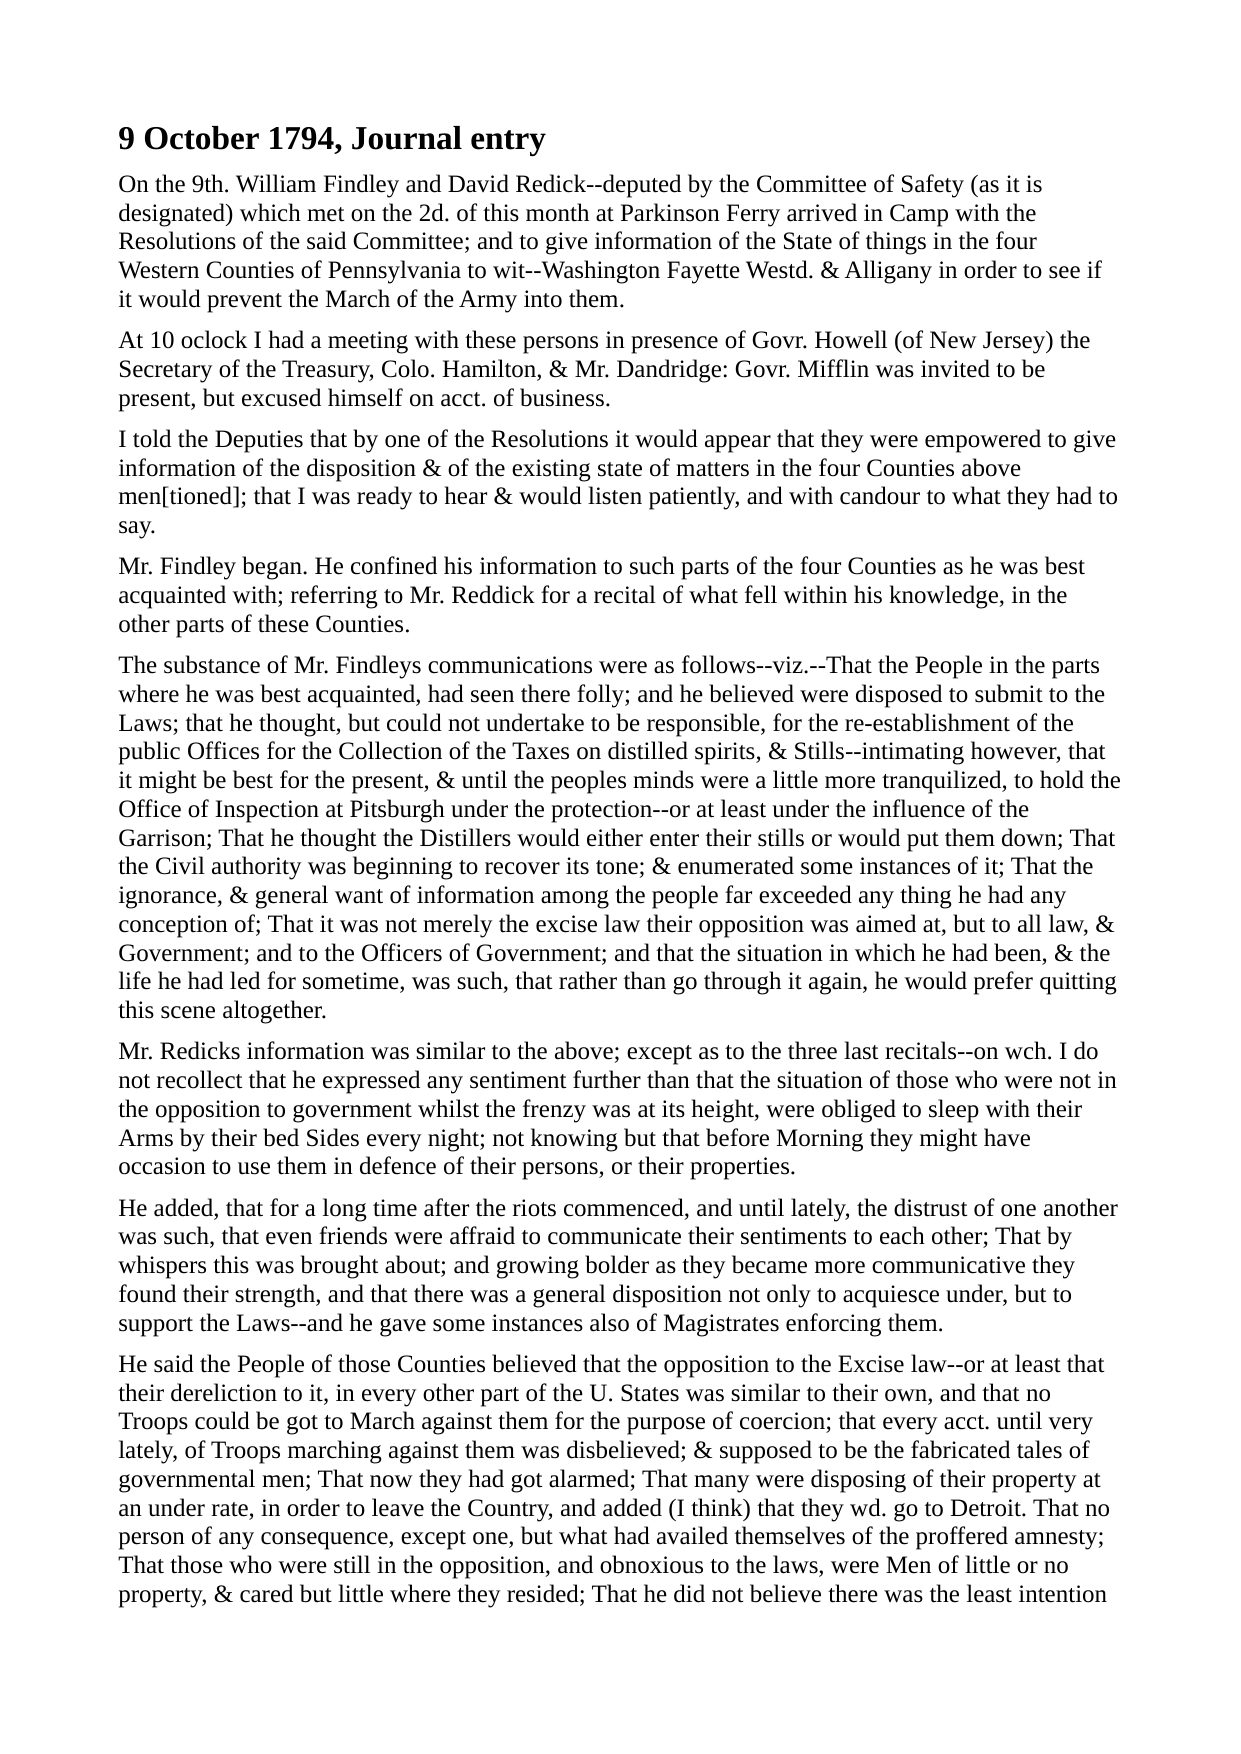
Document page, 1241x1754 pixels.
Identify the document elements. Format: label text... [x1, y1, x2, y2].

text The substance of Mr. Findleys communications were as follows--viz.--That the People in the parts where he was best acquainted, had seen there folly; and he believed were disposed to submit to the Laws; that he thought, but could not undertake to be responsible, for the re-establishment of the public Offices for the Collection of the Taxes on distilled spirits, & Stills--intimating however, that it might be best for the present, & until the peoples minds were a little more tranquilized, to hold the Office of Inspection at Pitsburgh under the protection--or at least under the influence of the Garrison; That he thought the Distillers would either enter their stills or would put them down; That the Civil authority was beginning to recover its tone; & enumerated some instances of it; That the ignorance, & general want of information among the people far exceeded any thing he had any conception of; That it was not merely the excise law their opposition was aimed at, but to all law, & Government; and to the Officers of Government; and that the situation in which he had been, & the life he had led for sometime, was such, that rather than go through it again, he would prefer quitting this scene altogether. [118, 650, 1122, 1024]
text On the 9th. William Findley and David Redick--deputed by the Committee of Safety (as it is designated) which met on the 2d. of this month at Parkinson Ferry arrived in Camp with the Resolutions of the said Committee; and to give information of the State of things in the four Western Counties of Pennsylvania to wit--Washington Fayette Westd. & Alligany in order to see if it would prevent the March of the Army into them. [118, 169, 1122, 313]
text Mr. Redicks information was similar to the above; except as to the three last recitals--on wch. I do not recollect that he expressed any sentiment further than that the situation of those who were not in the opposition to government whilst the frenzy was at its height, were obliged to sleep with their Arms by their bed Sides every night; not knowing but that before Morning they might have occasion to use them in defence of their persons, or their properties. [118, 1036, 1122, 1180]
text He added, that for a long time after the riots commenced, and until lately, the distrust of one another was such, that even friends were affraid to communicate their sentiments to each other; That by whispers this was brought about; and growing bolder as they became more communicative they found their strength, and that there was a general disposition not only to acquiesce under, but to support the Laws--and he gave some instances also of Magistrates enforcing them. [118, 1193, 1122, 1336]
text At 10 oclock I had a meeting with these persons in presence of Govr. Howell (of New Jersey) the Secretary of the Treasury, Colo. Hamilton, & Mr. Dandridge: Govr. Mifflin was invited to be present, but excused himself on acct. of business. [118, 325, 1122, 411]
text I told the Deputies that by one of the Resolutions it would appear that they were empowered to give information of the disposition & of the existing state of matters in the four Counties above men[tioned]; that I was ready to hear & would listen patiently, and with candour to what they had to say. [118, 424, 1122, 539]
text Mr. Findley began. He confined his information to such parts of the four Counties as he was best acquainted with; referring to Mr. Reddick for a recital of what fell within his knowledge, in the other parts of these Counties. [118, 551, 1122, 638]
text He said the People of those Counties believed that the opposition to the Excise law--or at least that their dereliction to it, in every other part of the U. States was similar to their own, and that no Troops could be got to March against them for the purpose of coercion; that every acct. until very lately, of Troops marching against them was disbelieved; & supposed to be the fabricated tales of governmental men; That now they had got alarmed; That many were disposing of their property at an under rate, in order to leave the Country, and added (I think) that they wd. go to Detroit. That no person of any consequence, except one, but what had availed themselves of the proffered amnesty; That those who were still in the opposition, and obnoxious to the laws, were Men of little or no property, & cared but little where they resided; That he did not believe there was the least intention [118, 1349, 1122, 1608]
text 9 October 1794, Journal entry [118, 118, 1122, 156]
